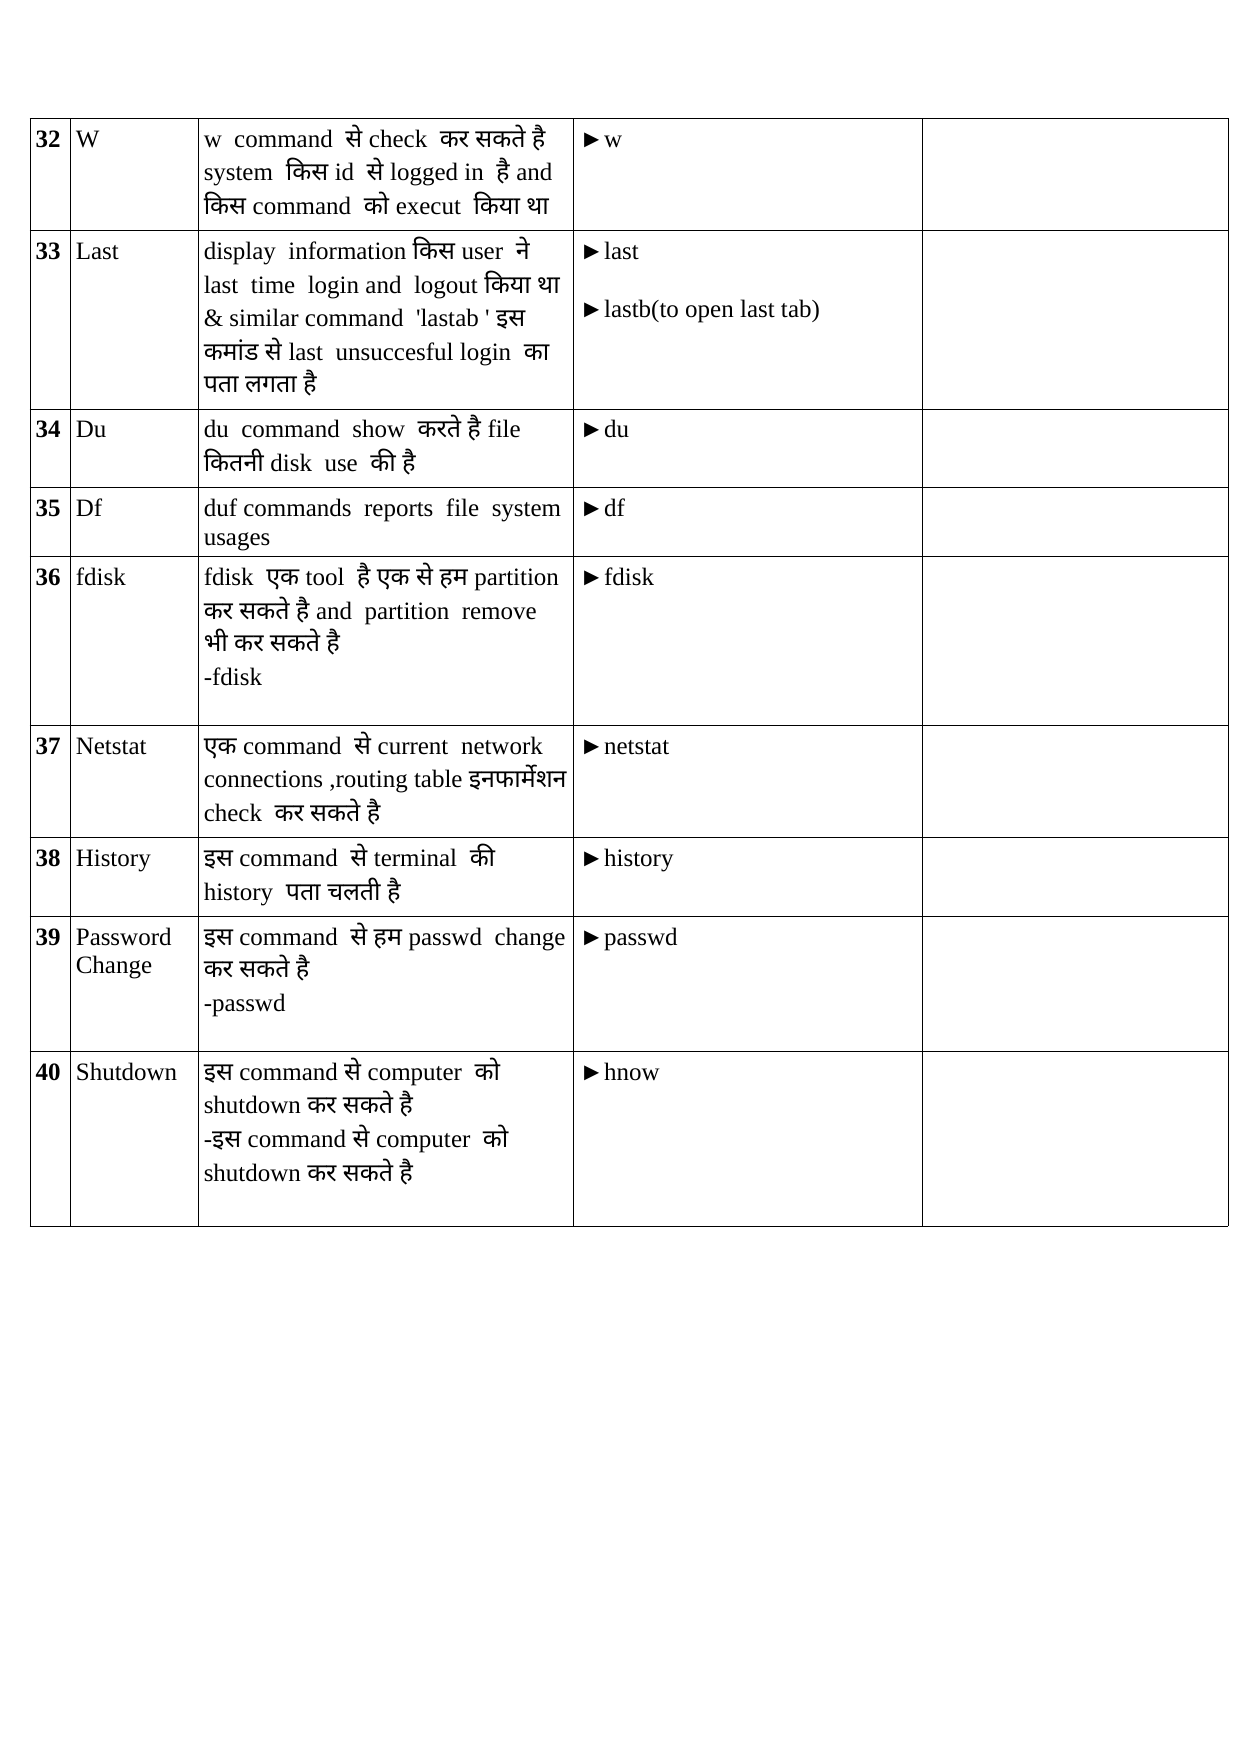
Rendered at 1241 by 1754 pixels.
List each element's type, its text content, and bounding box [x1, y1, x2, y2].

table_cell fdisk एक tool है एक से हम partition कर सकते है and partition remove भी कर सकते है -fdisk [199, 557, 573, 725]
table_cell [923, 557, 1228, 725]
table_cell इस command से computer को shutdown कर सकते है -इस command से computer को shutdown कर सकते है [199, 1052, 573, 1226]
table_cell ►passwd [574, 917, 922, 1051]
table_cell ►netstat [574, 726, 922, 837]
table_cell 32 [31, 119, 70, 230]
table_cell [923, 838, 1228, 916]
table_cell 36 [31, 557, 70, 725]
table_cell 35 [31, 488, 70, 556]
table_cell एक command से current network connections ,routing table इनफार्मेशन check कर सकते है [199, 726, 573, 837]
table_cell [923, 917, 1228, 1051]
table_cell W [71, 119, 198, 230]
table_cell 34 [31, 410, 70, 487]
table_cell Shutdown [71, 1052, 198, 1226]
table_cell History [71, 838, 198, 916]
table_cell duf commands reports file system usages [199, 488, 573, 556]
table_cell 39 [31, 917, 70, 1051]
table_cell ►hnow [574, 1052, 922, 1226]
table_cell 38 [31, 838, 70, 916]
table_cell ►df [574, 488, 922, 556]
table_cell Du [71, 410, 198, 487]
table_cell इस command से हम passwd change कर सकते है -passwd [199, 917, 573, 1051]
table_cell Df [71, 488, 198, 556]
table_cell [923, 119, 1228, 230]
table_cell ►history [574, 838, 922, 916]
table_cell du command show करते है file कितनी disk use की है [199, 410, 573, 487]
table_cell Password Change [71, 917, 198, 1051]
table_cell Last [71, 231, 198, 409]
table_cell 40 [31, 1052, 70, 1226]
table_cell [923, 488, 1228, 556]
table_cell ►du [574, 410, 922, 487]
table_cell इस command से terminal की history पता चलती है [199, 838, 573, 916]
table_cell [923, 726, 1228, 837]
table_cell [923, 1052, 1228, 1226]
table_cell fdisk [71, 557, 198, 725]
table_cell display information किस user ने last time login and logout किया था & similar command 'lastab ' इस कमांड से last unsuccesful login का पता लगता है [199, 231, 573, 409]
table_cell 33 [31, 231, 70, 409]
table_cell [923, 231, 1228, 409]
table_cell w command से check कर सकते है system किस id से logged in है and किस command को execut किया था [199, 119, 573, 230]
table_cell ►last ►lastb(to open last tab) [574, 231, 922, 409]
table_cell 37 [31, 726, 70, 837]
table_cell ►fdisk [574, 557, 922, 725]
table_cell Netstat [71, 726, 198, 837]
table_cell ►w [574, 119, 922, 230]
table_cell [923, 410, 1228, 487]
